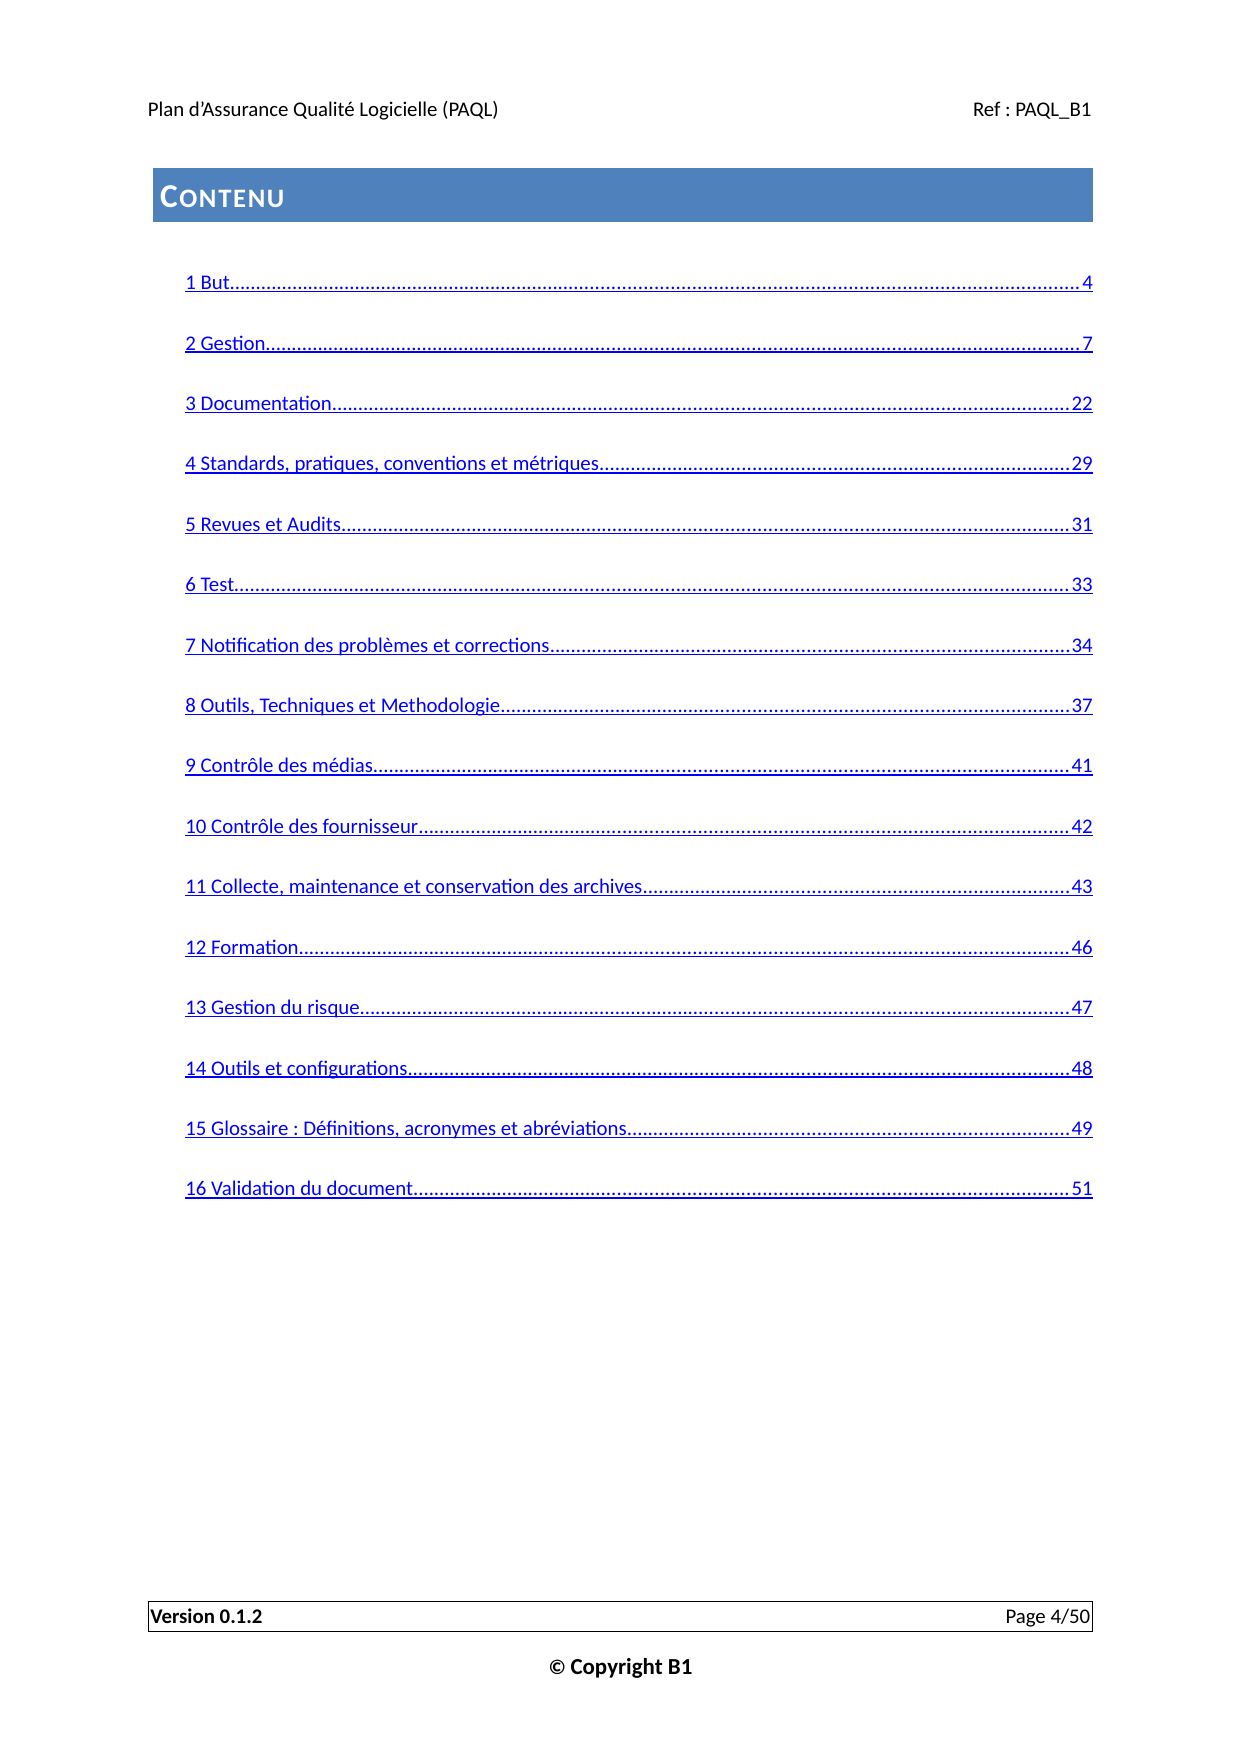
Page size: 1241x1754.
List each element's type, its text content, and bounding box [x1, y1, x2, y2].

text 3 Documentation 22 [185, 390, 1093, 412]
text 7 Notification des problèmes et corrections 34 [185, 632, 1093, 654]
text 16 Validation du document 51 [185, 1176, 1093, 1197]
text 12 Formation 46 [185, 934, 1093, 956]
text 8 Outils, Techniques et Methodologie 37 [185, 692, 1093, 714]
text 4 Standards, pratiques, conventions et métriques 29 [185, 451, 1093, 472]
text 15 Glossaire : Définitions, acronymes et abréviations 49 [185, 1115, 1093, 1137]
text 6 Test 33 [185, 571, 1093, 593]
text 14 Outils et configurations 48 [185, 1055, 1093, 1076]
text 13 Gestion du risque 47 [185, 994, 1093, 1016]
text 9 Contrôle des médias 41 [185, 753, 1093, 774]
text 2 Gestion 7 [185, 330, 1093, 351]
text 1 But 4 [185, 269, 1093, 291]
text 5 Revues et Audits 31 [185, 511, 1093, 533]
text 11 Collecte, maintenance et conservation des archives 43 [185, 873, 1093, 895]
text 10 Contrôle des fournisseur 42 [185, 813, 1093, 835]
subtitle Contenu [160, 175, 1086, 215]
